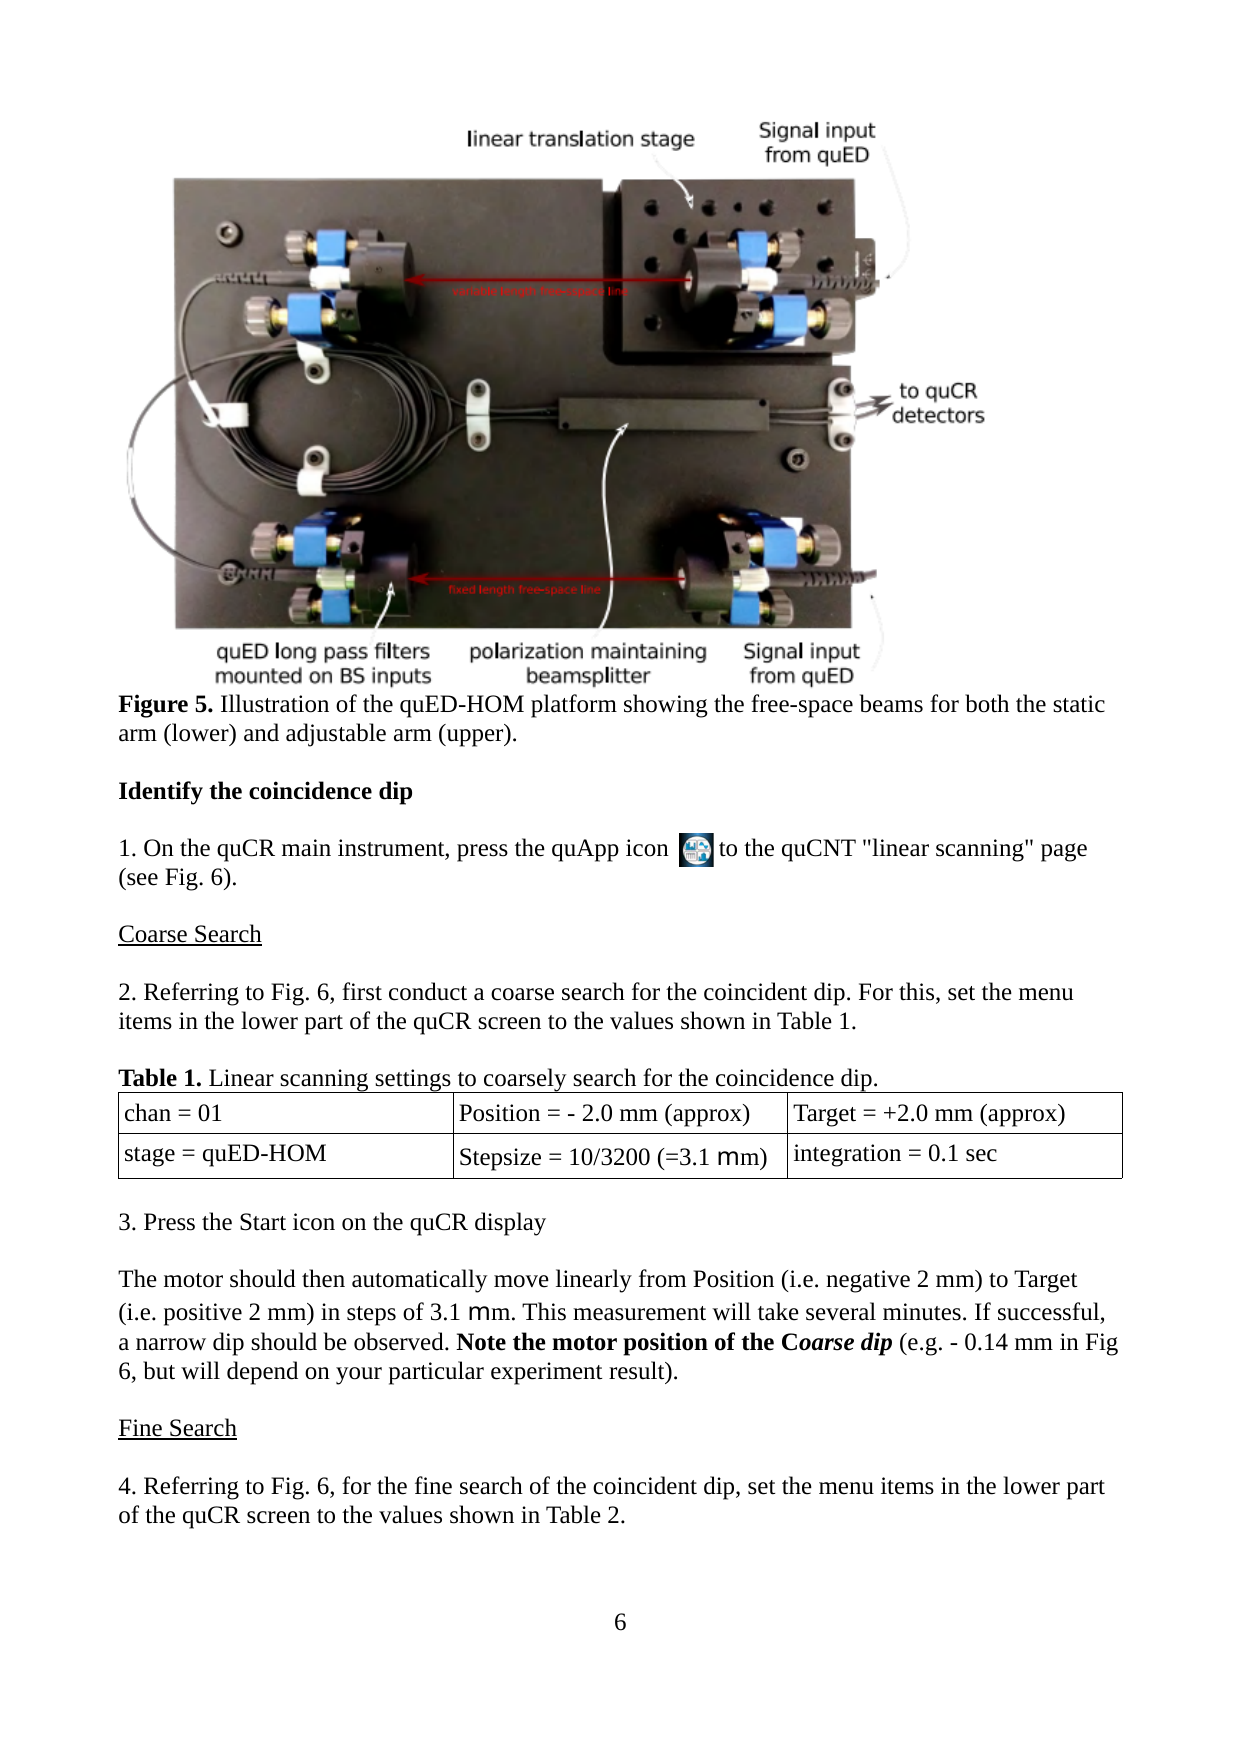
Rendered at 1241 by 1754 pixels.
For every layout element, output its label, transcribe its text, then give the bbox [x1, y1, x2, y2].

text 3. Press the Start icon on the quCR display [118, 1207, 1122, 1236]
text Identify the coincidence dip [118, 776, 1122, 804]
picture [679, 833, 714, 867]
text 2. Referring to Fig. 6, first conduct a coarse search for the coincident dip. For this, set the menu items in the lower part of the quCR screen to the values shown in Table 1. [118, 977, 1122, 1034]
text Figure 5. Illustration of the quED-HOM platform showing the free-space beams for both the static arm (lower) and adjustable arm (upper). [118, 118, 1122, 747]
table_cell Stepsize = 10/3200 (=3.1 mm) [454, 1134, 787, 1178]
table_header Position = - 2.0 mm (approx) [454, 1093, 787, 1132]
table_header chan = 01 [119, 1093, 453, 1132]
table_cell stage = quED-HOM [119, 1134, 453, 1178]
text 4. Referring to Fig. 6, for the fine search of the coincident dip, set the menu items in the lower part of the quCR screen to the values shown in Table 2. [118, 1471, 1122, 1528]
text The motor should then automatically move linearly from Position (i.e. negative 2 mm) to Target (i.e. positive 2 mm) in steps of 3.1 mm. This measurement will take several minutes. If successful, a narrow dip should be observed. Note the motor position of the Coarse dip (e.g. - 0.14 mm in Fig 6, but will depend on your particular experiment result). [118, 1264, 1122, 1385]
text 1. On the quCR main instrument, press the quApp icon to the quCNT "linear scanning" page (see Fig. 6). [118, 833, 1122, 891]
text Coarse Search [118, 919, 1122, 948]
text Table 1. Linear scanning settings to coarsely search for the coincidence dip. [118, 1063, 1122, 1092]
picture [117, 118, 996, 690]
table_cell integration = 0.1 sec [788, 1134, 1122, 1178]
text Fine Search [118, 1413, 1122, 1442]
table_header Target = +2.0 mm (approx) [788, 1093, 1122, 1132]
